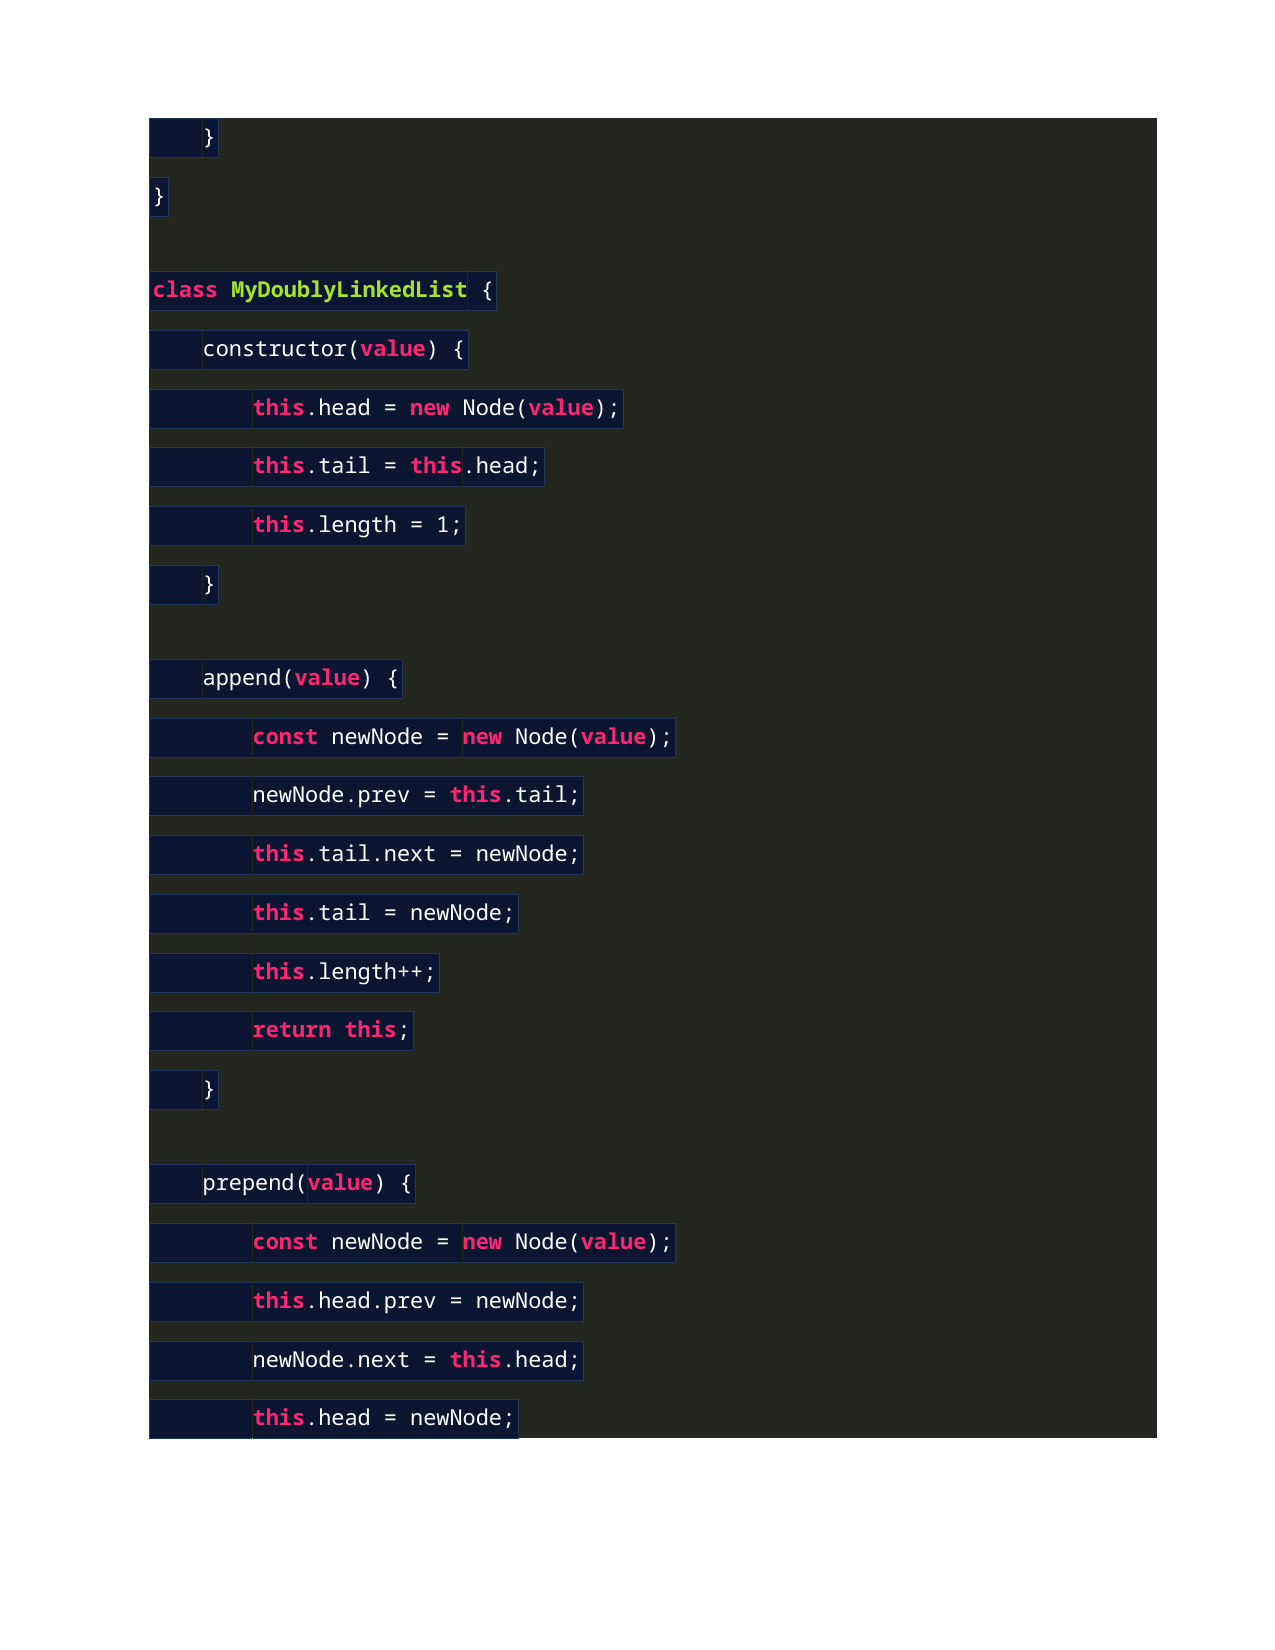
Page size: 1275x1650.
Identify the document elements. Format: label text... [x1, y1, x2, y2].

text class MyDoublyLinkedList { [150, 272, 496, 310]
text } [150, 178, 168, 216]
text [676, 1223, 1157, 1262]
text [497, 271, 1157, 310]
text append(value) { [150, 660, 402, 698]
text [219, 565, 1157, 604]
text this.head = new Node(value); [150, 390, 623, 428]
text [545, 447, 1157, 486]
text this.length = 1; [150, 507, 465, 545]
text [519, 1399, 1157, 1438]
text newNode.next = this.head; [150, 1342, 583, 1380]
text [403, 659, 1157, 698]
text this.tail = newNode; [150, 895, 518, 933]
text constructor(value) { [150, 331, 468, 369]
text prepend(value) { [150, 1165, 415, 1203]
text this.head.prev = newNode; [150, 1283, 583, 1321]
text [416, 1164, 1157, 1203]
text [169, 177, 1157, 216]
text } [150, 1071, 218, 1109]
text [469, 330, 1157, 369]
text [584, 1341, 1157, 1380]
text } [150, 566, 218, 604]
text [414, 1011, 1157, 1051]
text [519, 894, 1157, 933]
text [440, 953, 1157, 992]
text [584, 776, 1157, 816]
text [624, 388, 1157, 428]
text const newNode = new Node(value); [150, 1224, 675, 1262]
text newNode.prev = this.tail; [150, 777, 583, 815]
text this.head = newNode; [150, 1400, 518, 1438]
text const newNode = new Node(value); [150, 719, 675, 757]
text this.length++; [150, 954, 439, 992]
text [219, 118, 1157, 157]
text [676, 718, 1157, 757]
text this.tail = this.head; [150, 448, 544, 486]
text return this; [150, 1012, 413, 1050]
text this.tail.next = newNode; [150, 836, 583, 874]
text [466, 506, 1157, 545]
text [584, 1282, 1157, 1321]
text [219, 1070, 1157, 1109]
text } [150, 119, 218, 157]
text [584, 835, 1157, 874]
